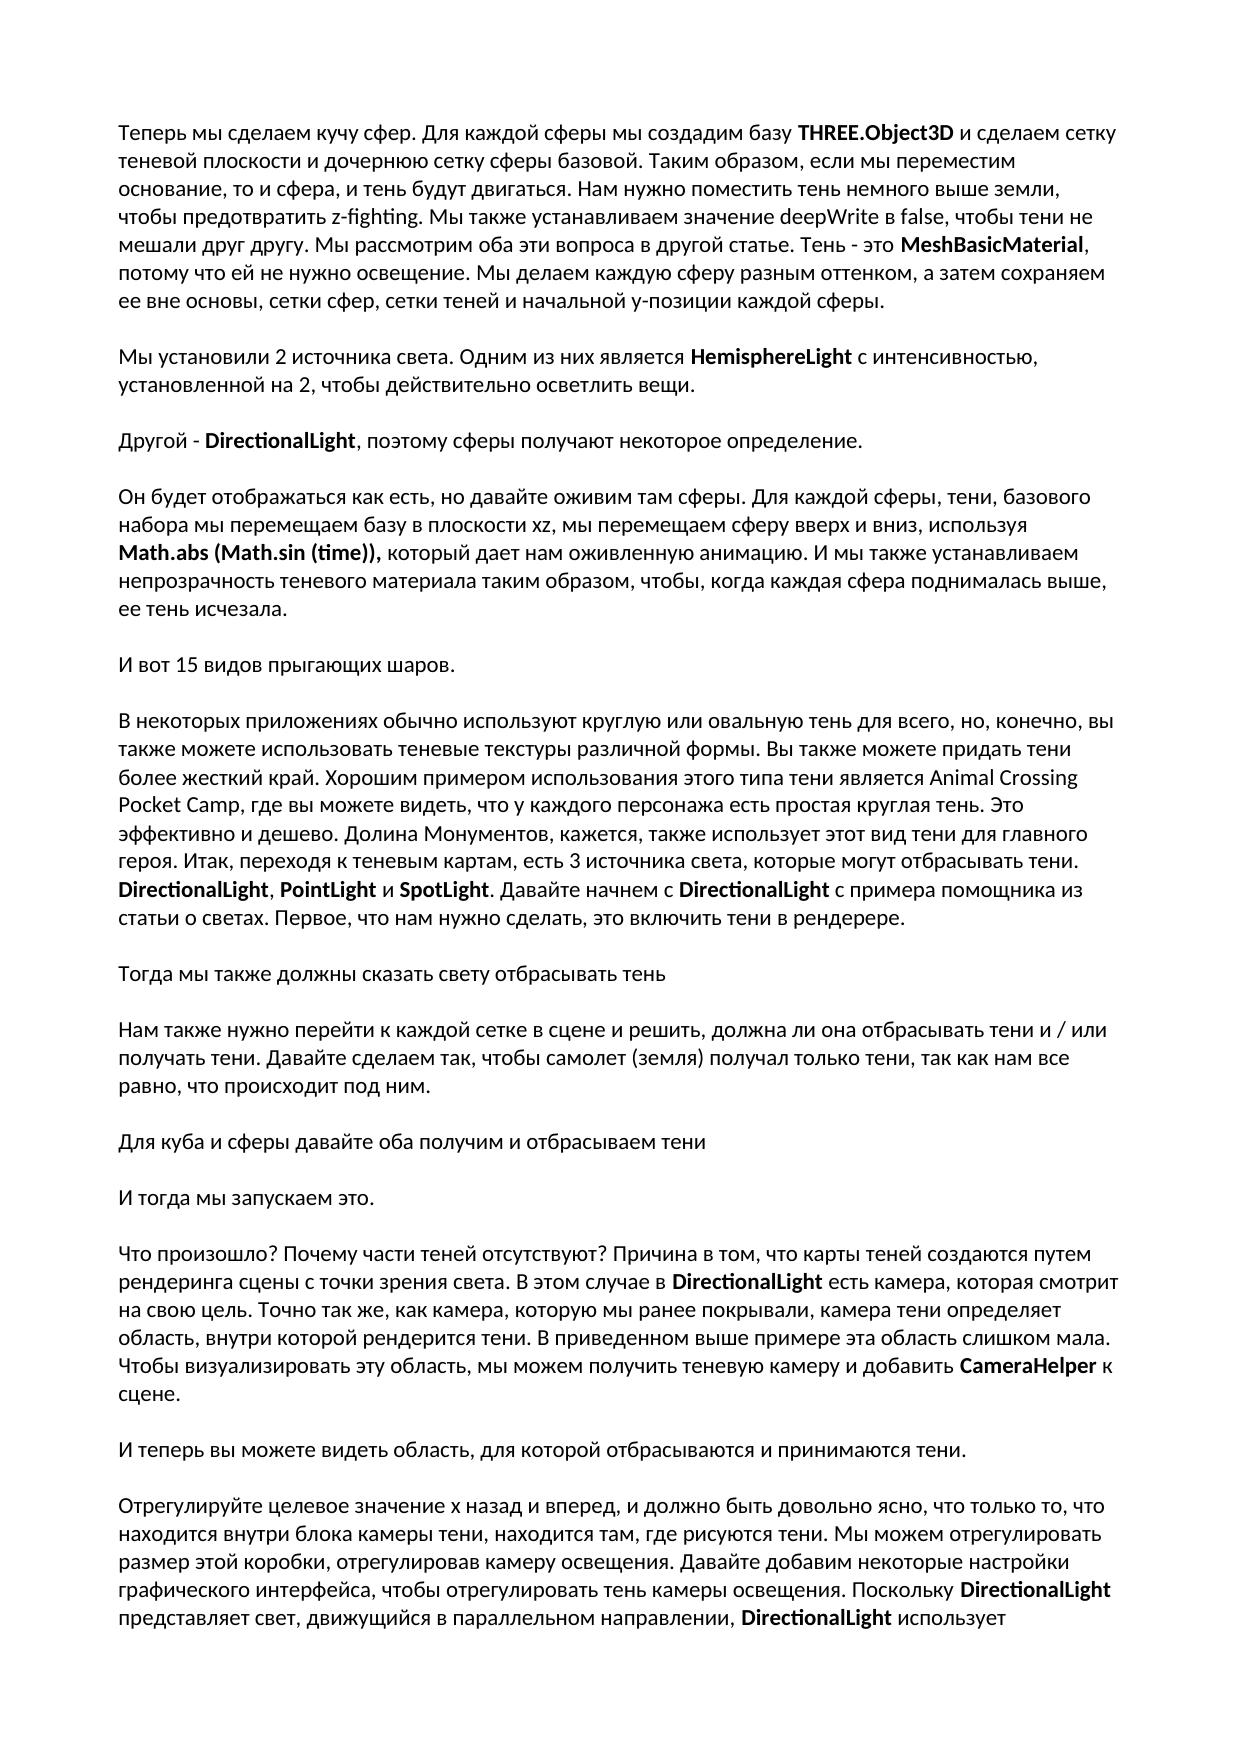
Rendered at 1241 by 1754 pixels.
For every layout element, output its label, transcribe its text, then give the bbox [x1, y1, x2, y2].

text Теперь мы сделаем кучу сфер. Для каждой сферы мы создадим базу THREE.Object3D и сделаем сетку теневой плоскости и дочернюю сетку сферы базовой. Таким образом, если мы переместим основание, то и сфера, и тень будут двигаться. Нам нужно поместить тень немного выше земли, чтобы предотвратить z-fighting. Мы также устанавливаем значение deepWrite в false, чтобы тени не мешали друг другу. Мы рассмотрим оба эти вопроса в другой статье. Тень - это MeshBasicMaterial, потому что ей не нужно освещение. Мы делаем каждую сферу разным оттенком, а затем сохраняем ее вне основы, сетки сфер, сетки теней и начальной y-позиции каждой сферы. [118, 118, 1122, 314]
text Он будет отображаться как есть, но давайте оживим там сферы. Для каждой сферы, тени, базового набора мы перемещаем базу в плоскости xz, мы перемещаем сферу вверх и вниз, используя Math.abs (Math.sin (time)), который дает нам оживленную анимацию. И мы также устанавливаем непрозрачность теневого материала таким образом, чтобы, когда каждая сфера поднималась выше, ее тень исчезала. [118, 482, 1122, 622]
text В некоторых приложениях обычно используют круглую или овальную тень для всего, но, конечно, вы также можете использовать теневые текстуры различной формы. Вы также можете придать тени более жесткий край. Хорошим примером использования этого типа тени является Animal Crossing Pocket Camp, где вы можете видеть, что у каждого персонажа есть простая круглая тень. Это эффективно и дешево. Долина Монументов, кажется, также использует этот вид тени для главного героя. Итак, переходя к теневым картам, есть 3 источника света, которые могут отбрасывать тени. DirectionalLight, PointLight и SpotLight. Давайте начнем с DirectionalLight с примера помощника из статьи о светах. Первое, что нам нужно сделать, это включить тени в рендерере. [118, 707, 1122, 931]
text И тогда мы запускаем это. [118, 1183, 1122, 1211]
text Мы установили 2 источника света. Одним из них является HemisphereLight с интенсивностью, установленной на 2, чтобы действительно осветлить вещи. [118, 342, 1122, 398]
text Нам также нужно перейти к каждой сетке в сцене и решить, должна ли она отбрасывать тени и / или получать тени. Давайте сделаем так, чтобы самолет (земля) получал только тени, так как нам все равно, что происходит под ним. [118, 1015, 1122, 1099]
text Что произошло? Почему части теней отсутствуют? Причина в том, что карты теней создаются путем рендеринга сцены с точки зрения света. В этом случае в DirectionalLight есть камера, которая смотрит на свою цель. Точно так же, как камера, которую мы ранее покрывали, камера тени определяет область, внутри которой рендерится тени. В приведенном выше примере эта область слишком мала. Чтобы визуализировать эту область, мы можем получить теневую камеру и добавить CameraHelper к сцене. [118, 1239, 1122, 1407]
text И вот 15 видов прыгающих шаров. [118, 651, 1122, 678]
text Тогда мы также должны сказать свету отбрасывать тень [118, 959, 1122, 987]
text Другой - DirectionalLight, поэтому сферы получают некоторое определение. [118, 426, 1122, 454]
text Для куба и сферы давайте оба получим и отбрасываем тени [118, 1127, 1122, 1155]
text Отрегулируйте целевое значение x назад и вперед, и должно быть довольно ясно, что только то, что находится внутри блока камеры тени, находится там, где рисуются тени. Мы можем отрегулировать размер этой коробки, отрегулировав камеру освещения. Давайте добавим некоторые настройки графического интерфейса, чтобы отрегулировать тень камеры освещения. Поскольку DirectionalLight представляет свет, движущийся в параллельном направлении, DirectionalLight использует [118, 1491, 1122, 1631]
text И теперь вы можете видеть область, для которой отбрасываются и принимаются тени. [118, 1435, 1122, 1463]
